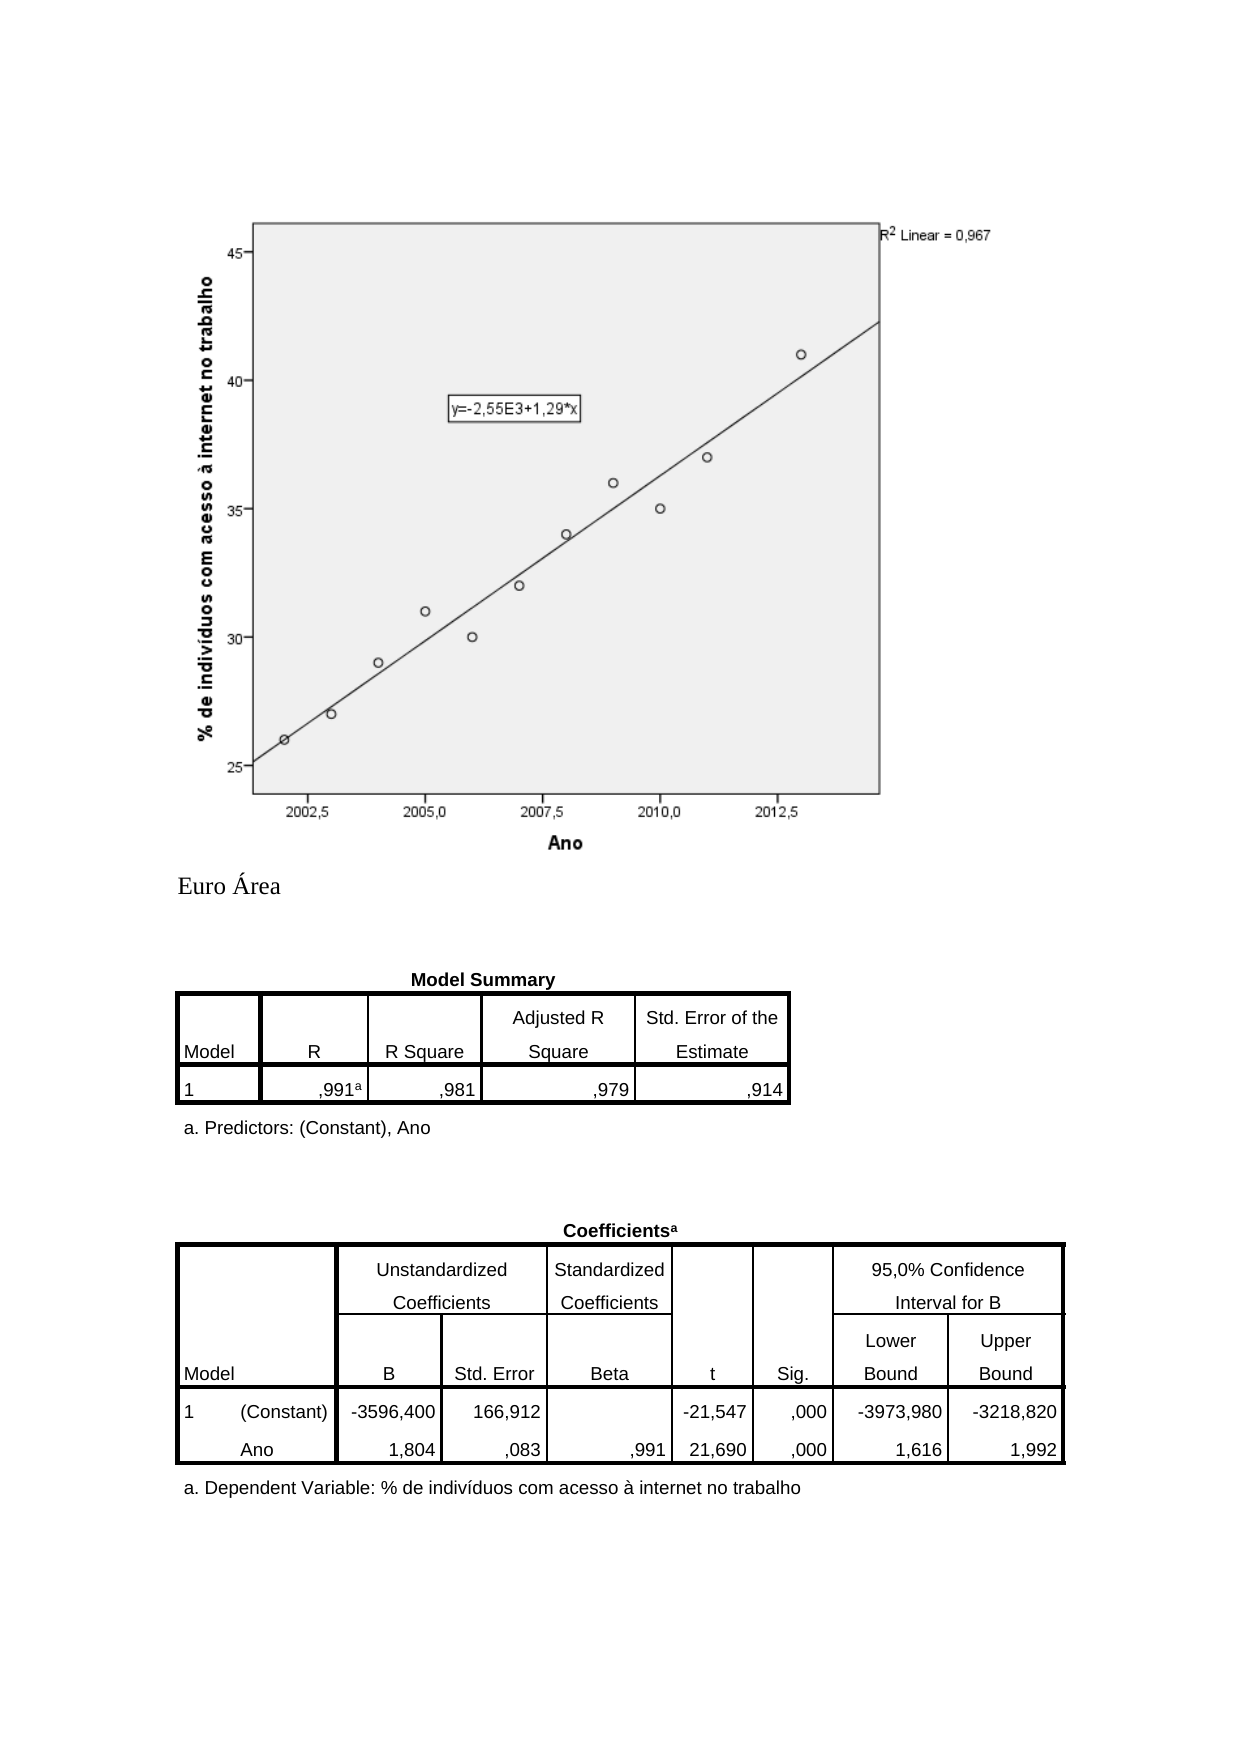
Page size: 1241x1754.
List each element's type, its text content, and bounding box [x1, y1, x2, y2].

text Euro Área [177, 871, 1063, 900]
table_cell t [673, 1247, 752, 1384]
table_cell ,981 [369, 1067, 480, 1100]
table_cell R Square [369, 996, 480, 1062]
table_cell 21,690 [673, 1423, 752, 1461]
table_cell ,000 [754, 1423, 832, 1461]
table_cell -3596,400 [339, 1389, 440, 1423]
table_cell Lower Bound [834, 1315, 947, 1384]
table_cell B [339, 1315, 440, 1384]
table_cell Sig. [754, 1247, 832, 1384]
table_cell Upper Bound [949, 1315, 1061, 1384]
table_cell 1,992 [949, 1423, 1061, 1461]
table_cell ,979 [483, 1067, 634, 1100]
table_cell [548, 1389, 671, 1423]
table_cell 166,912 [443, 1389, 546, 1423]
table_cell Standardized Coefficients [548, 1247, 671, 1313]
table_cell Adjusted R Square [483, 996, 634, 1062]
table_cell ,083 [443, 1423, 546, 1461]
table_cell ,991 [548, 1423, 671, 1461]
table_cell ,914 [636, 1067, 787, 1100]
table_cell (Constant) [234, 1389, 334, 1423]
table_cell 1 [180, 1067, 258, 1100]
table_cell Model [180, 996, 258, 1062]
table_cell 1,616 [834, 1423, 947, 1461]
table_header Coefficientsa [177, 1209, 1063, 1242]
table_cell Model [180, 1247, 334, 1384]
table_cell Beta [548, 1315, 671, 1384]
table_cell 1 [180, 1389, 234, 1461]
table_cell 1,804 [339, 1423, 440, 1461]
table_cell 95,0% Confidence Interval for B [834, 1247, 1061, 1313]
table_cell Ano [234, 1423, 334, 1461]
table_cell Unstandardized Coefficients [339, 1247, 546, 1313]
table_cell -3218,820 [949, 1389, 1061, 1423]
table_cell -3973,980 [834, 1389, 947, 1423]
table_cell Std. Error [443, 1315, 546, 1384]
table_header Model Summary [177, 958, 789, 991]
table_cell R [263, 996, 367, 1062]
table_cell Std. Error of the Estimate [636, 996, 787, 1062]
table_cell a. Dependent Variable: % de indivíduos com acesso à internet no trabalho [177, 1465, 1063, 1499]
table_cell ,991a [263, 1067, 367, 1100]
table_cell ,000 [754, 1389, 832, 1423]
table_cell -21,547 [673, 1389, 752, 1423]
table_cell a. Predictors: (Constant), Ano [177, 1105, 789, 1138]
